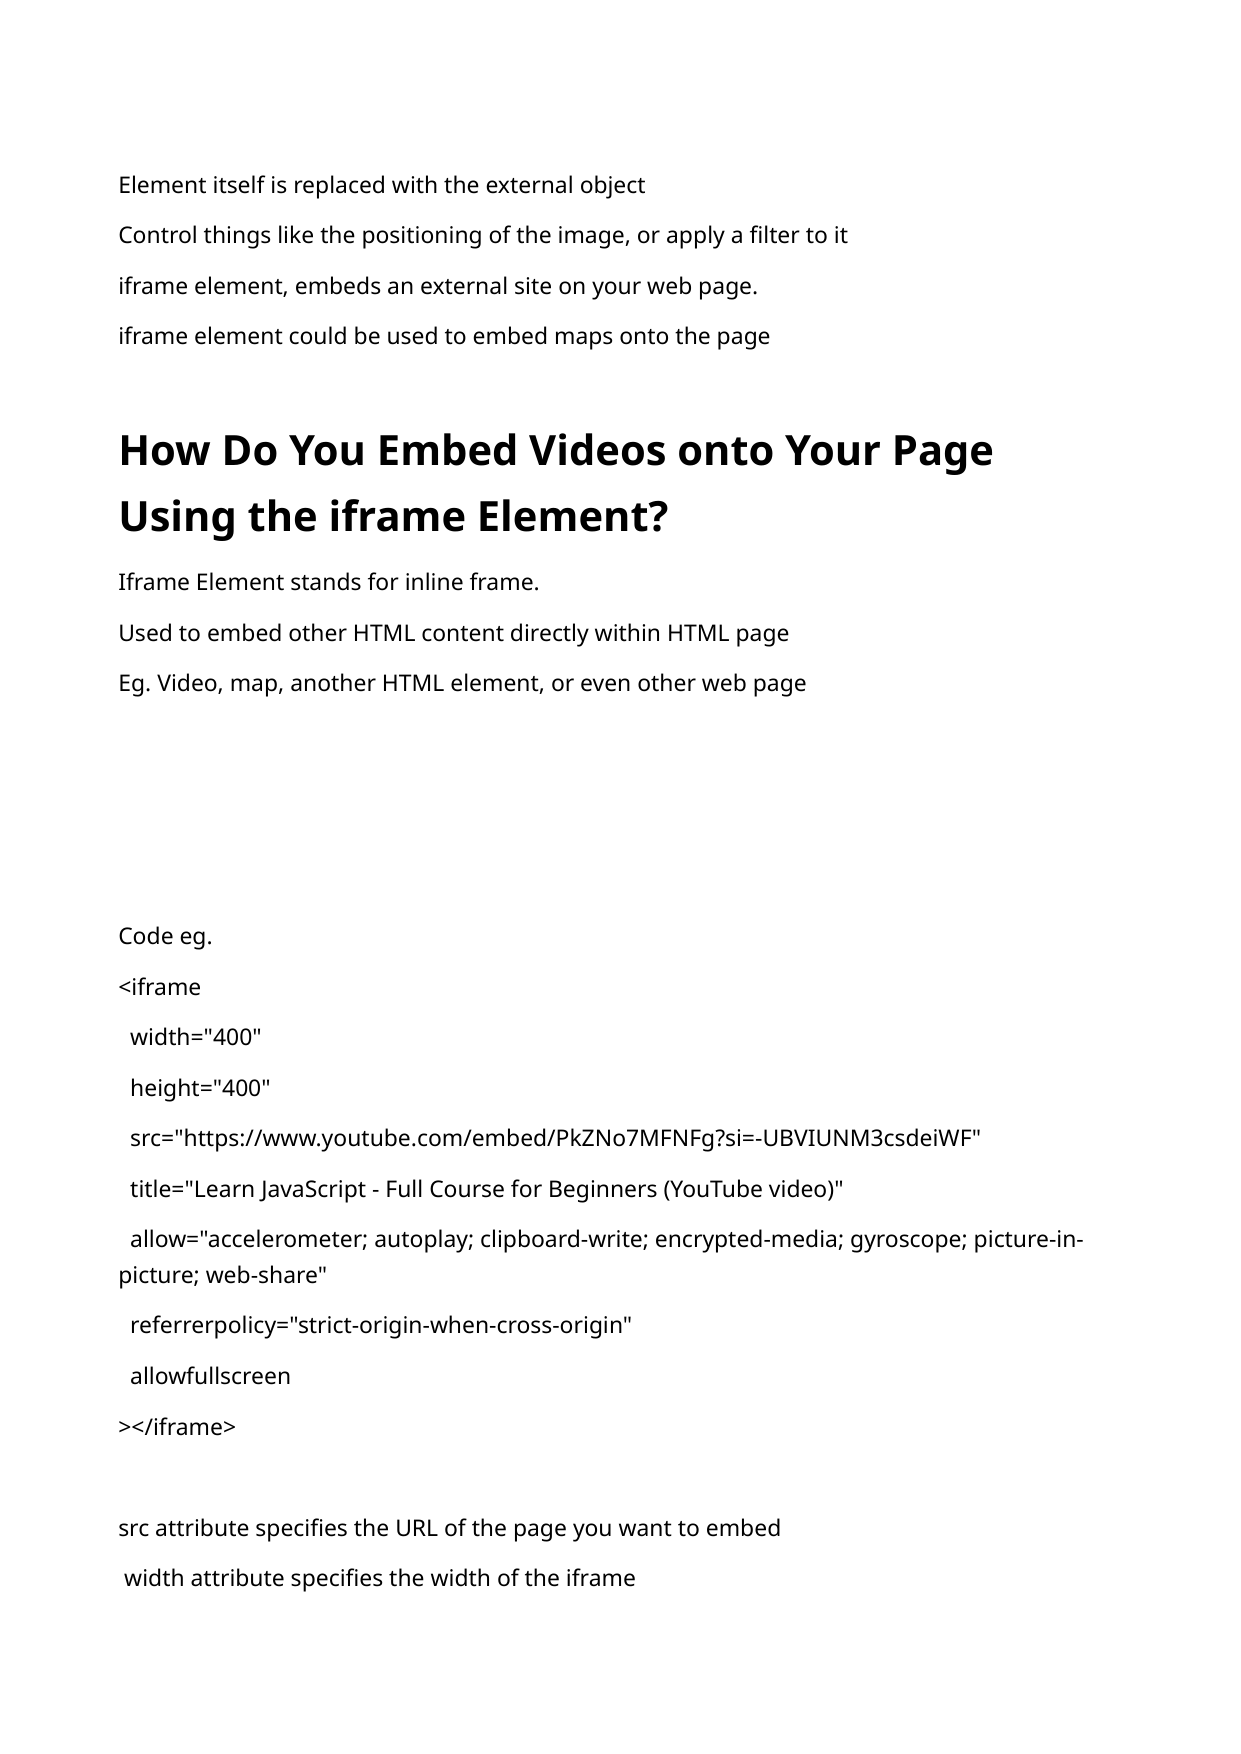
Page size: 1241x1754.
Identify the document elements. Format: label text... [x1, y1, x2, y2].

text Eg. Video, map, another HTML element, or even other web page [118, 667, 1122, 698]
text src attribute specifies the URL of the page you want to embed [118, 1512, 1122, 1543]
text Used to embed other HTML content directly within HTML page [118, 617, 1122, 648]
text Iframe Element stands for inline frame. [118, 566, 1122, 597]
text ></iframe> [118, 1411, 1122, 1442]
text <iframe [118, 970, 1122, 1002]
text Control things like the positioning of the image, or apply a filter to it [118, 219, 1122, 250]
text iframe element could be used to embed maps onto the page [118, 320, 1122, 351]
text How Do You Embed Videos onto Your Page Using the iframe Element? [118, 421, 1122, 543]
text allowfullscreen [118, 1360, 1122, 1391]
text Code eg. [118, 920, 1122, 951]
text iframe element, embeds an external site on your web page. [118, 270, 1122, 301]
text allow="accelerometer; autoplay; clipboard-write; encrypted-media; gyroscope; picture-in-picture; web-share" [118, 1223, 1122, 1290]
text width attribute specifies the width of the iframe [118, 1562, 1122, 1593]
text src="https://www.youtube.com/embed/PkZNo7MFNFg?si=-UBVIUNM3csdeiWF" [118, 1122, 1122, 1153]
text referrerpolicy="strict-origin-when-cross-origin" [118, 1309, 1122, 1341]
text width="400" [118, 1021, 1122, 1052]
text height="400" [118, 1071, 1122, 1103]
text Element itself is replaced with the external object [118, 169, 1122, 200]
text title="Learn JavaScript - Full Course for Beginners (YouTube video)" [118, 1172, 1122, 1204]
